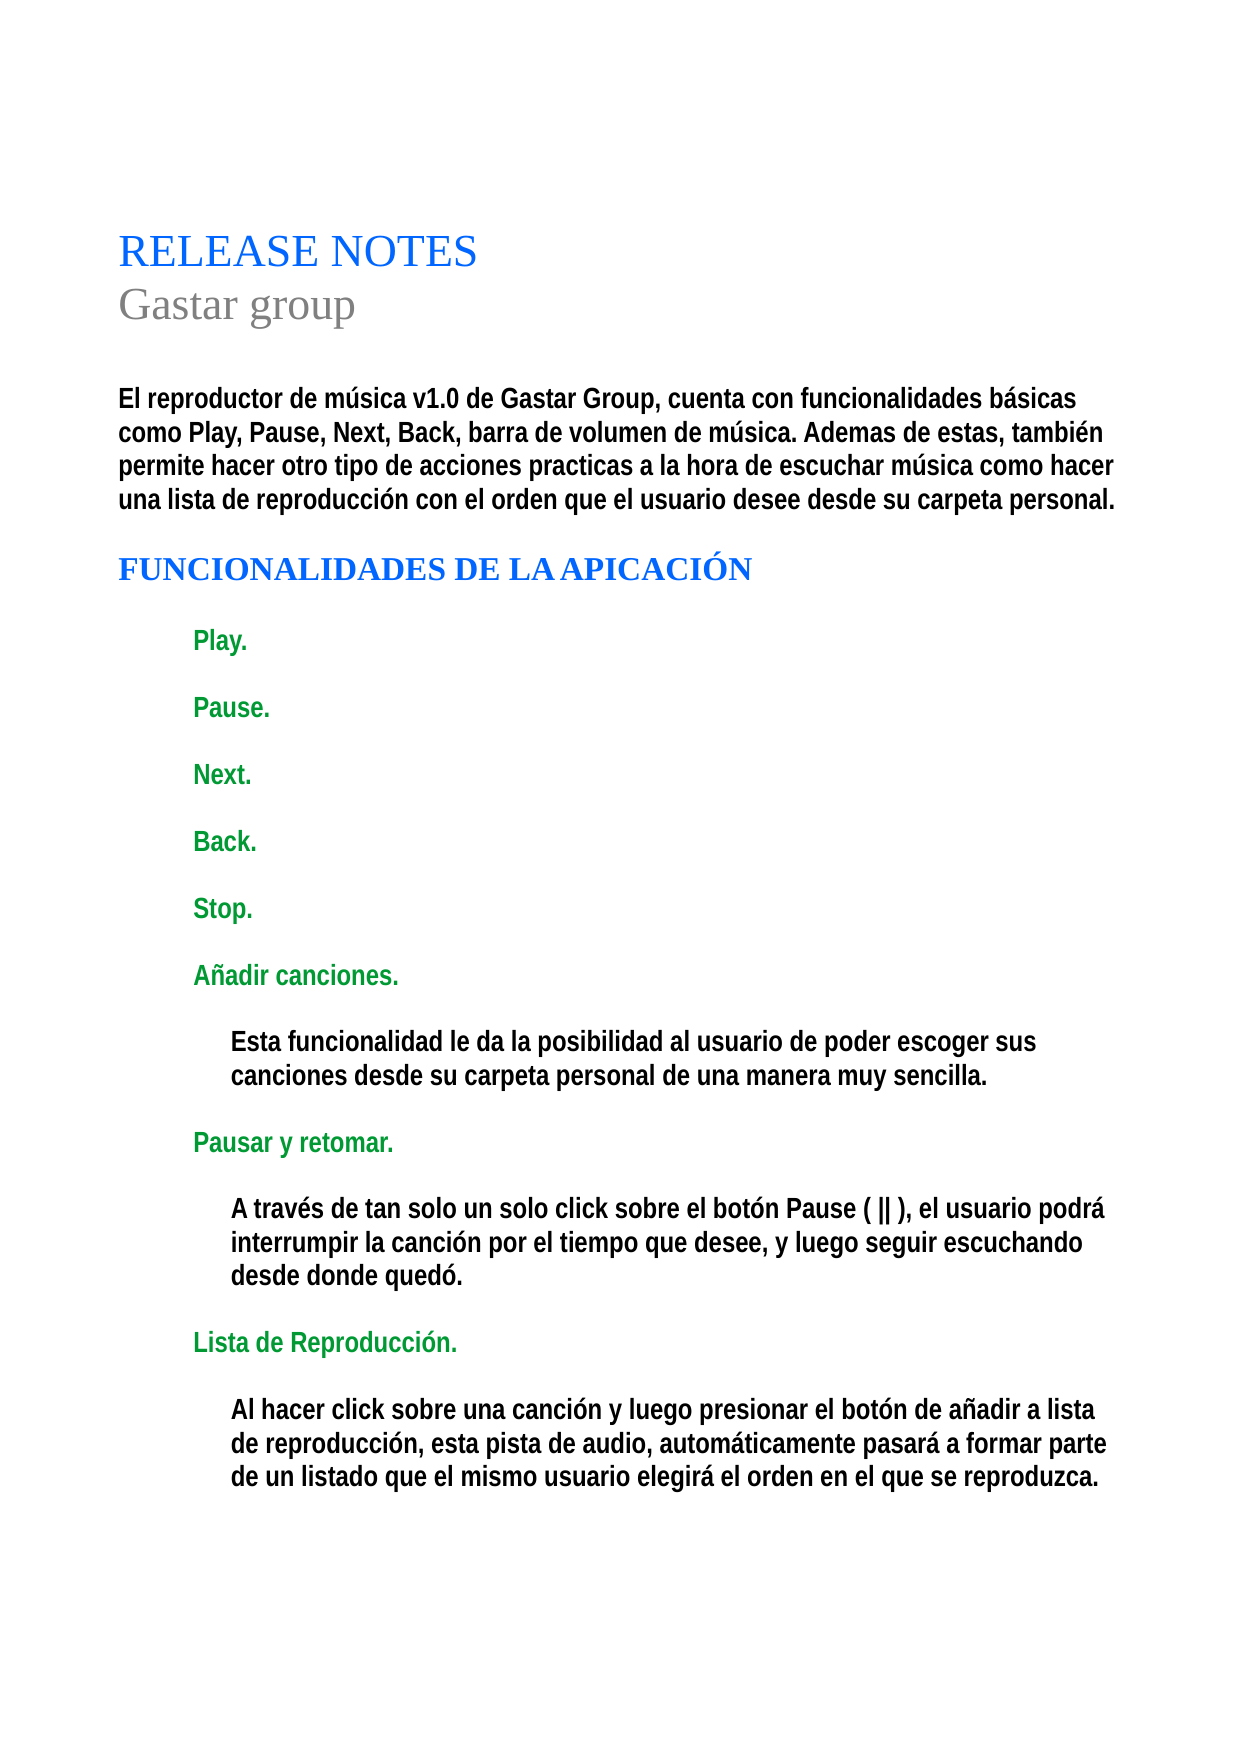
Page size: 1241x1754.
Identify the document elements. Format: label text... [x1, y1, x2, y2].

list Añadir canciones. [156, 958, 1122, 991]
list A través de tan solo un solo click sobre el botón Pause ( || ), el usuario podrá interrumpir la canción por el tiempo que desee, y luego seguir escuchando desde donde quedó. [193, 1192, 1122, 1292]
text RELEASE NOTES [118, 223, 1122, 276]
list Lista de Reproducción. [156, 1325, 1122, 1359]
text El reproductor de música v1.0 de Gastar Group, cuenta con funcionalidades básicas como Play, Pause, Next, Back, barra de volumen de música. Ademas de estas, también permite hacer otro tipo de acciones practicas a la hora de escuchar música como hacer una lista de reproducción con el orden que el usuario desee desde su carpeta personal. [118, 382, 1122, 515]
text FUNCIONALIDADES DE LA APICACIÓN [118, 549, 1122, 587]
list Play. [156, 623, 1122, 657]
list Al hacer click sobre una canción y luego presionar el botón de añadir a lista de reproducción, esta pista de audio, automáticamente pasará a formar parte de un listado que el mismo usuario elegirá el orden en el que se reproduzca. [193, 1392, 1122, 1493]
text Gastar group [118, 276, 1122, 329]
list Pause. [156, 690, 1122, 723]
list Pausar y retomar. [156, 1125, 1122, 1158]
list Stop. [156, 891, 1122, 924]
list Back. [156, 824, 1122, 857]
list Esta funcionalidad le da la posibilidad al usuario de poder escoger sus canciones desde su carpeta personal de una manera muy sencilla. [193, 1024, 1122, 1091]
list Next. [156, 757, 1122, 790]
